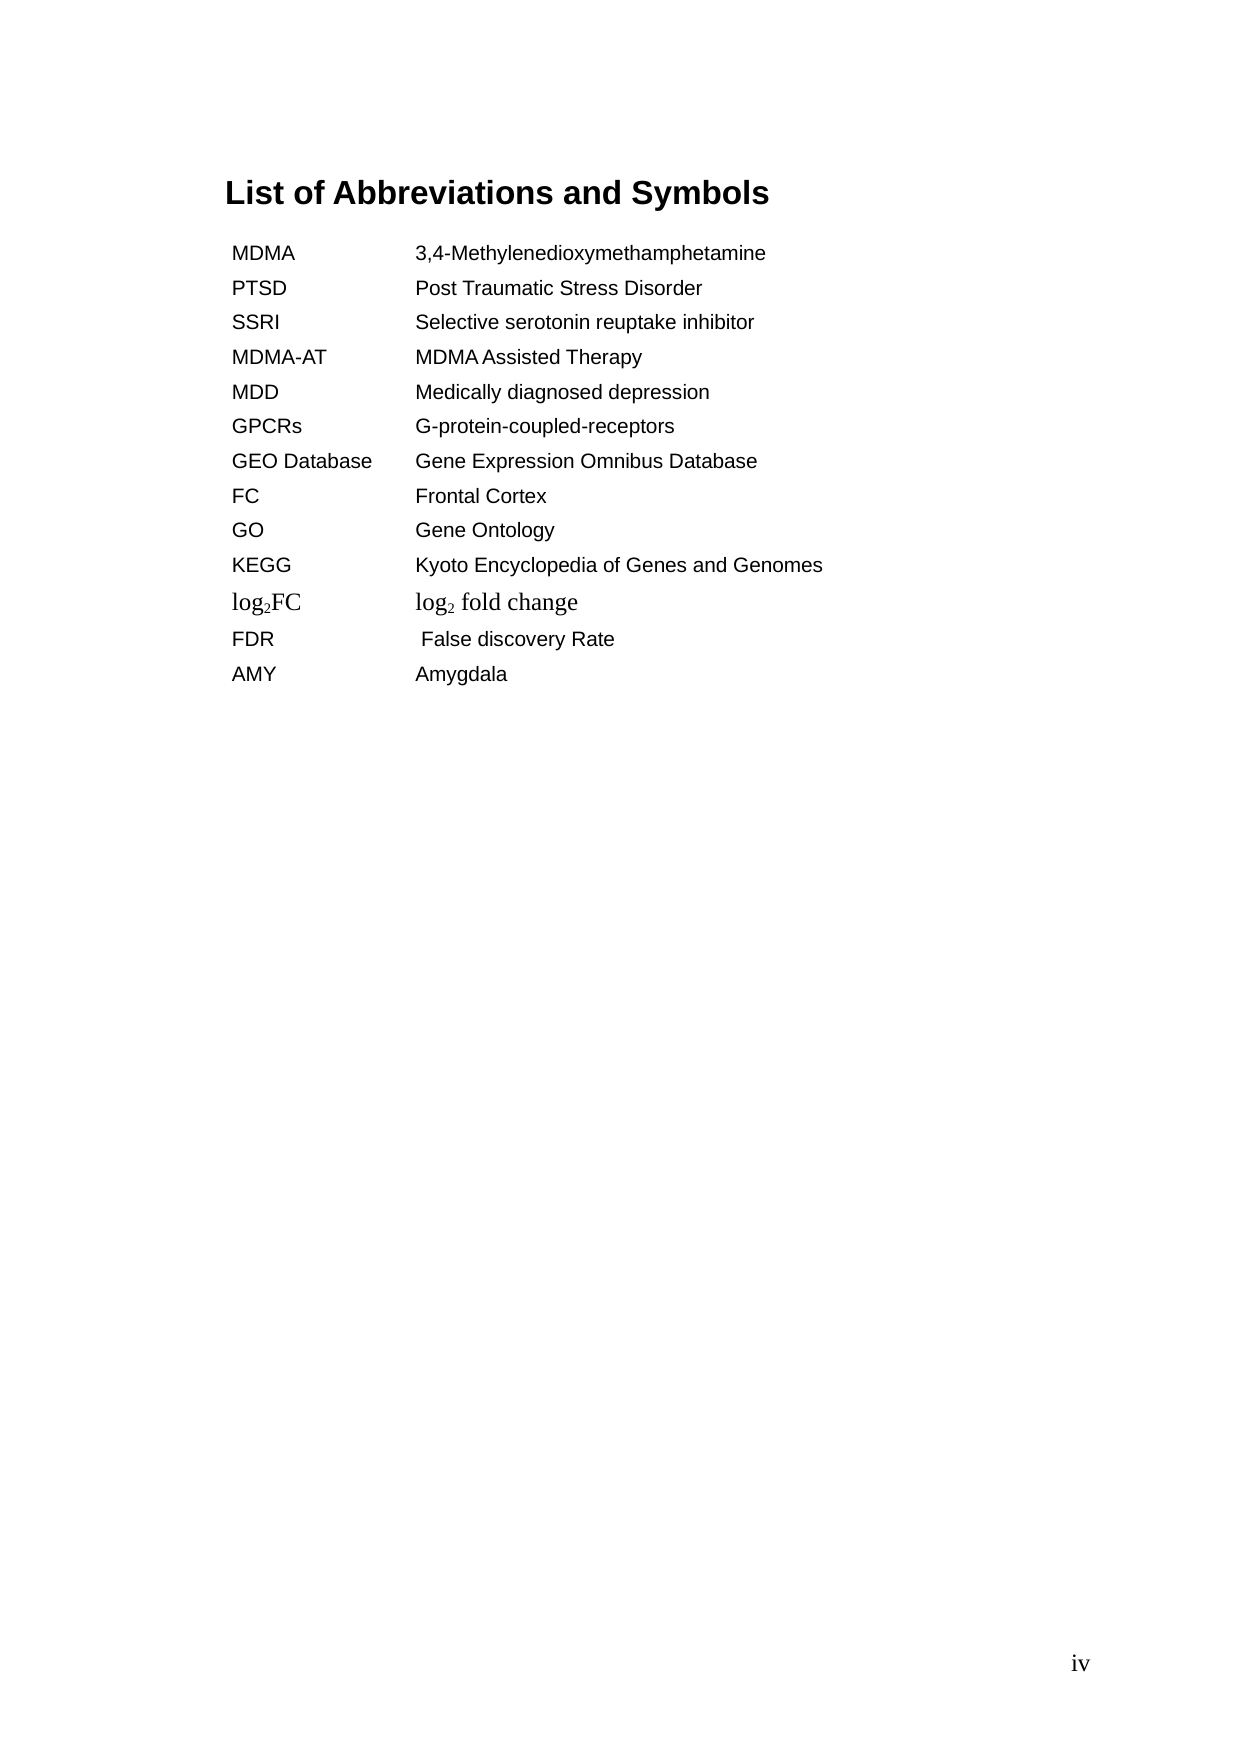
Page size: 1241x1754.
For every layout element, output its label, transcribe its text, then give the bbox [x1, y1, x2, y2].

table_cell [410, 830, 1090, 865]
table_cell log2 fold change [410, 583, 1090, 622]
table_cell log2FC [226, 583, 409, 622]
table_cell [226, 691, 409, 726]
table_cell GO [226, 514, 409, 548]
table_cell Frontal Cortex [410, 479, 1090, 513]
table_cell MDMA Assisted Therapy [410, 340, 1090, 375]
table_cell Amygdala [410, 657, 1090, 691]
table_cell KEGG [226, 548, 409, 583]
table_cell [410, 761, 1090, 795]
table_cell AMY [226, 657, 409, 691]
table_cell Post Traumatic Stress Disorder [410, 271, 1090, 305]
table_cell G-protein-coupled-receptors [410, 409, 1090, 444]
table_cell [410, 865, 1090, 899]
table_cell [226, 900, 409, 934]
table_cell FC [226, 479, 409, 513]
table_cell Selective serotonin reuptake inhibitor [410, 305, 1090, 340]
table_cell Gene Expression Omnibus Database [410, 444, 1090, 479]
table_cell [410, 691, 1090, 726]
table_cell [410, 795, 1090, 830]
table_cell Medically diagnosed depression [410, 375, 1090, 409]
table_cell PTSD [226, 271, 409, 305]
table_cell [226, 726, 409, 761]
table_cell GPCRs [226, 409, 409, 444]
table_cell [226, 865, 409, 899]
table_cell MDMA-AT [226, 340, 409, 375]
table_cell [410, 900, 1090, 934]
table_cell [226, 795, 409, 830]
subtitle List of Abbreviations and Symbols [225, 175, 1090, 212]
table_header 3,4-Methylenedioxymethamphetamine [410, 236, 1090, 271]
table_cell FDR [226, 622, 409, 657]
table_header MDMA [226, 236, 409, 271]
table_cell Gene Ontology [410, 514, 1090, 548]
table_cell GEO Database [226, 444, 409, 479]
table_cell False discovery Rate [410, 622, 1090, 657]
table_cell Kyoto Encyclopedia of Genes and Genomes [410, 548, 1090, 583]
table_cell [226, 761, 409, 795]
table_cell [410, 726, 1090, 761]
table_cell [226, 830, 409, 865]
table_cell MDD [226, 375, 409, 409]
table_cell SSRI [226, 305, 409, 340]
